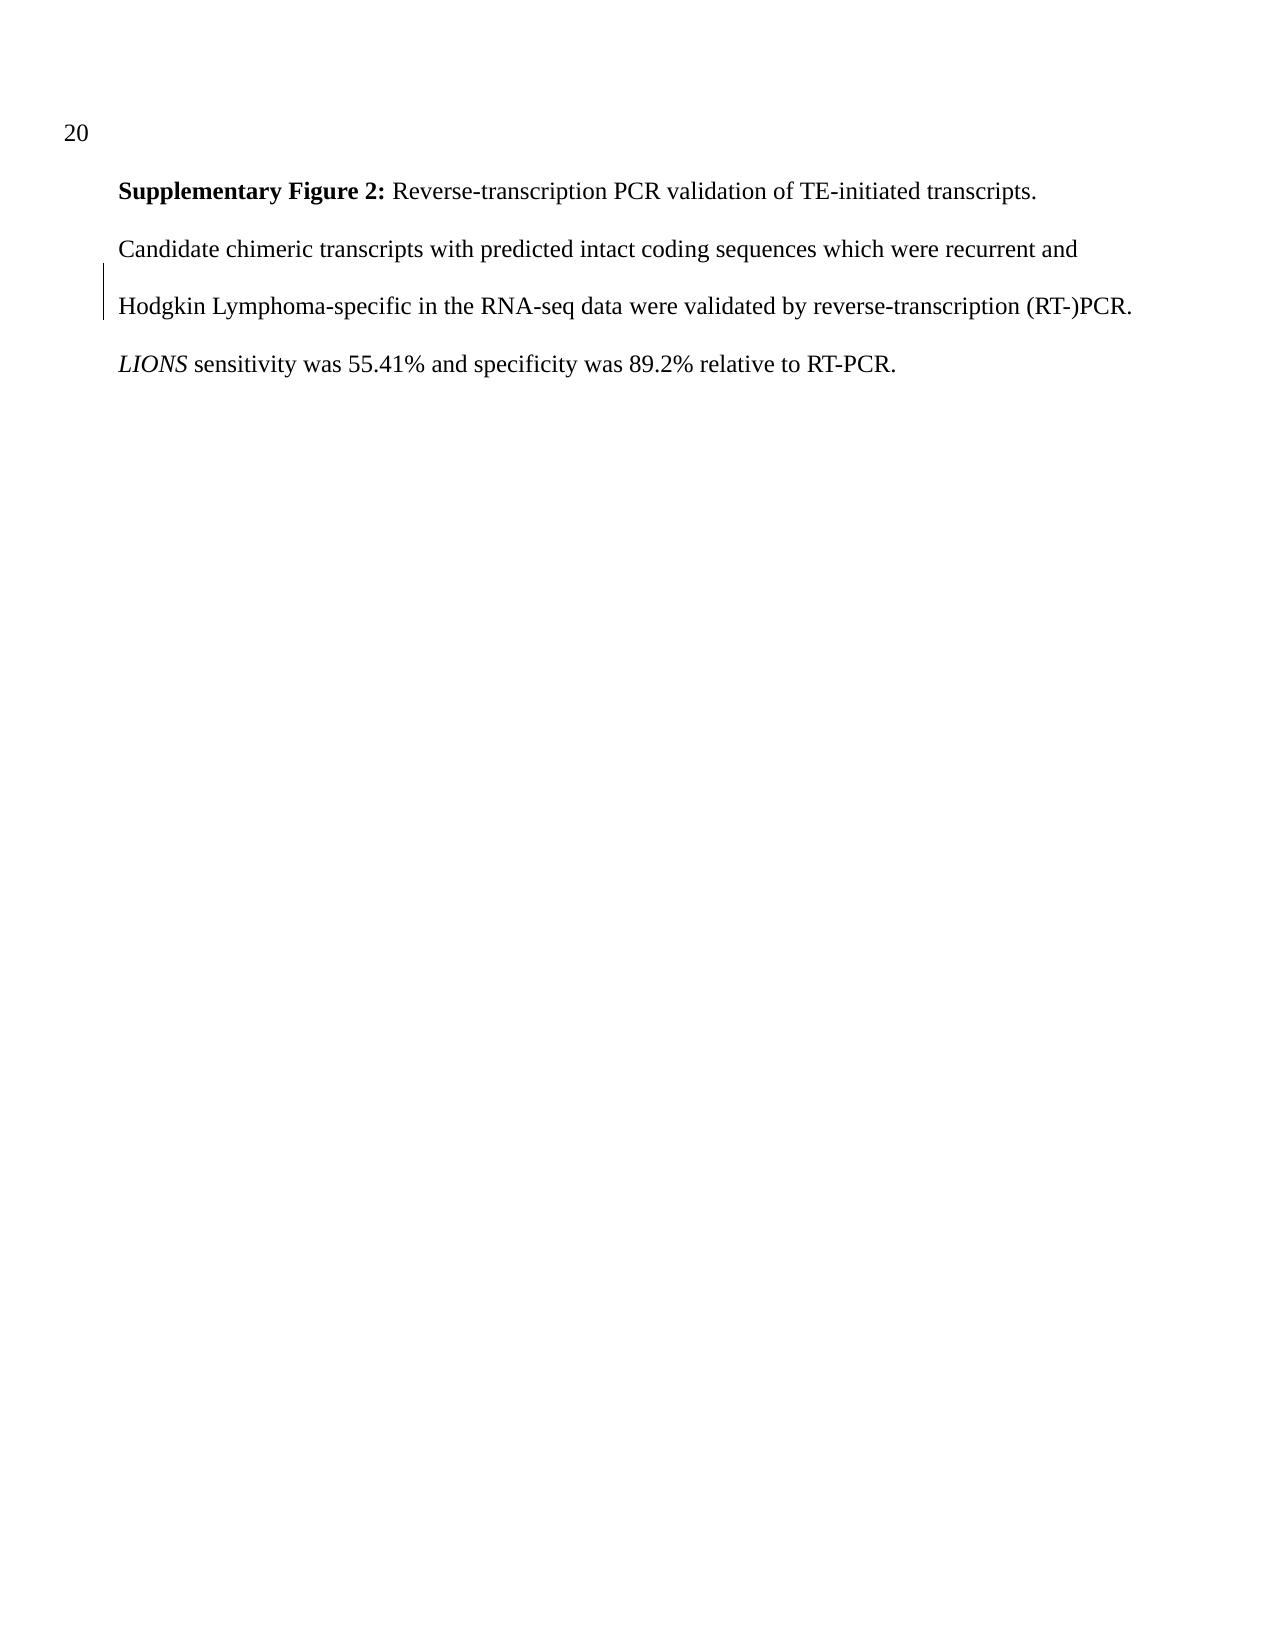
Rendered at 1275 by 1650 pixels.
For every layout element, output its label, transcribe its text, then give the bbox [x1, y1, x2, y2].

text Supplementary Figure 2: Reverse-transcription PCR validation of TE-initiated transcripts. [118, 176, 1157, 205]
text Candidate chimeric transcripts with predicted intact coding sequences which were recurrent and Hodgkin Lymphoma-specific in the RNA-seq data were validated by reverse-transcription (RT-)PCR. LIONS sensitivity was 55.41% and specificity was 89.2% relative to RT-PCR. [118, 234, 1157, 378]
